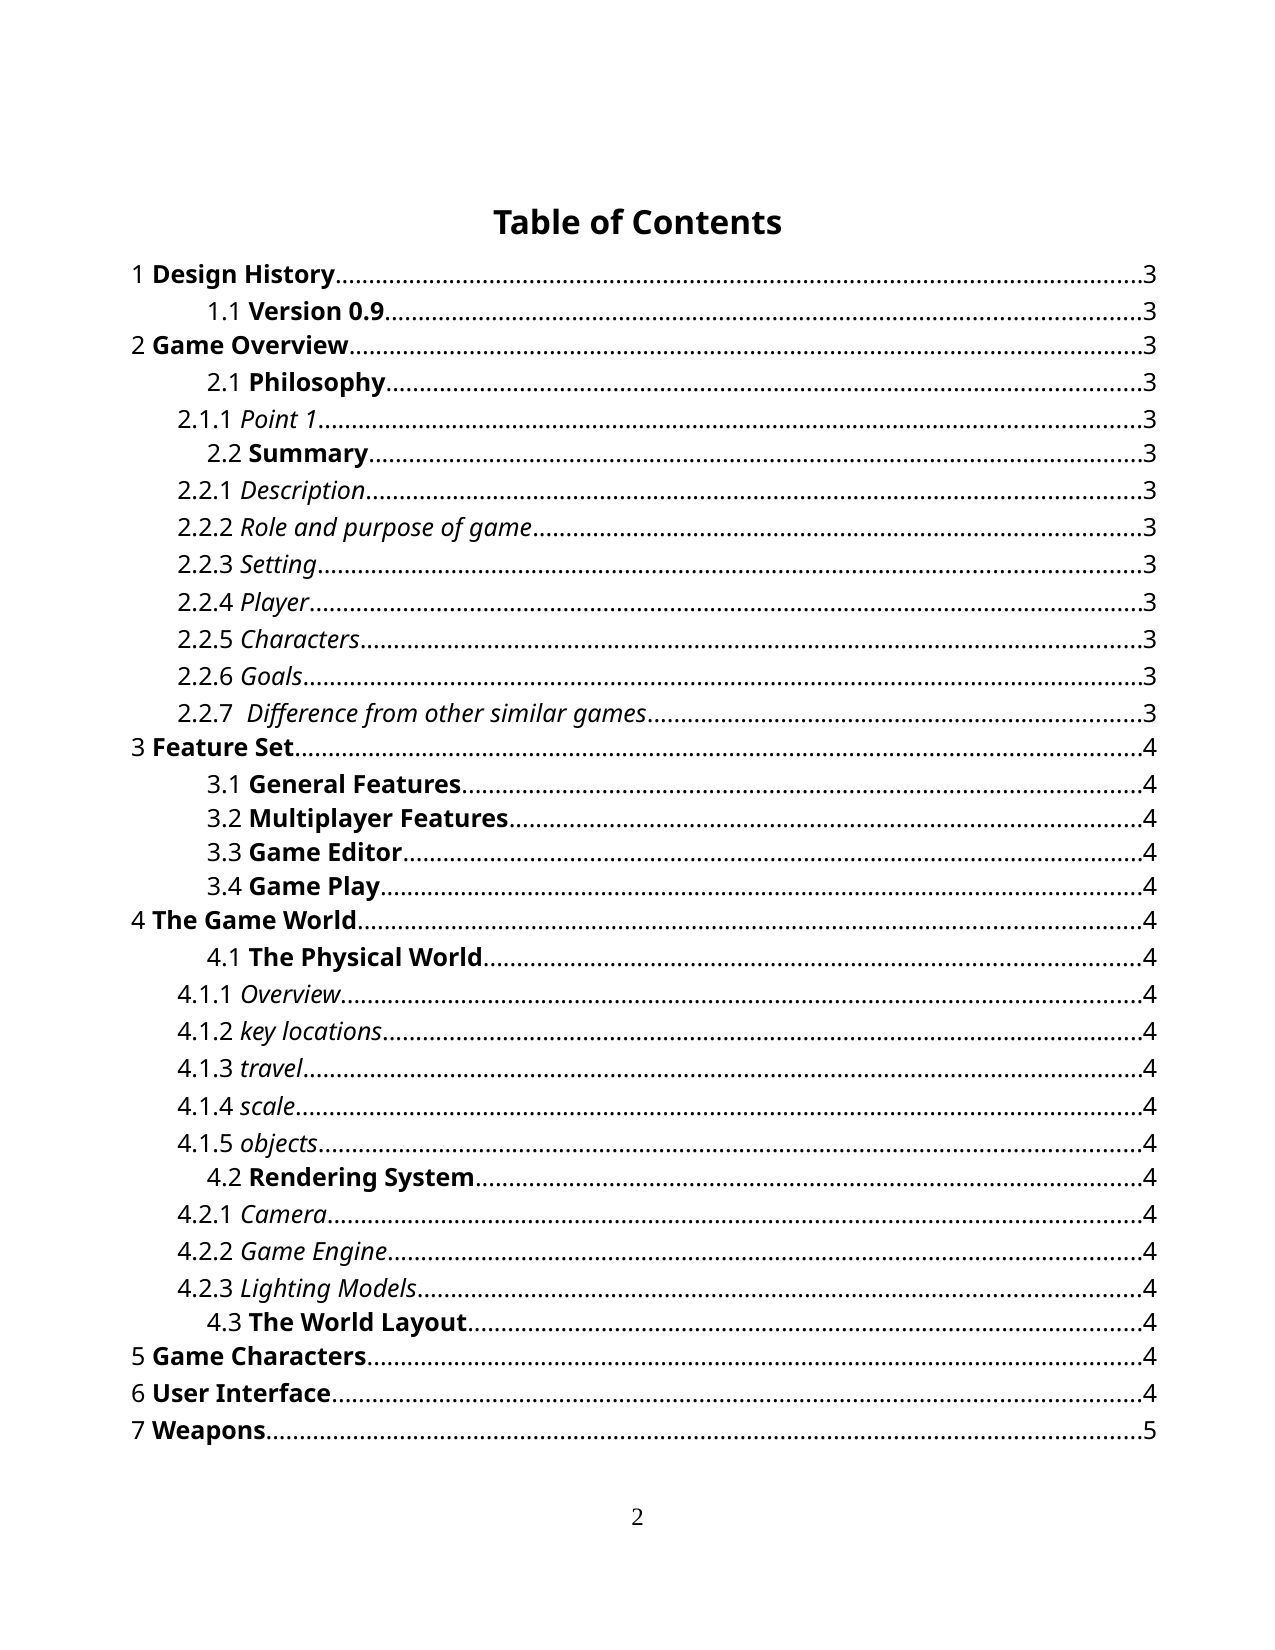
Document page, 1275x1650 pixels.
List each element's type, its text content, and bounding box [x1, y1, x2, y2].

subtitle Table of Contents [118, 198, 1157, 244]
text 4.2.1 Camera 4 [177, 1196, 1157, 1231]
text 2.2.2 Role and purpose of game 3 [177, 510, 1157, 544]
text 2.2.3 Setting 3 [177, 547, 1157, 581]
text 3.1 General Features 4 [207, 767, 1157, 801]
text 3.2 Multiplayer Features 4 [207, 801, 1157, 835]
text 2.2.1 Description 3 [177, 473, 1157, 507]
text 4.1.5 objects 4 [177, 1125, 1157, 1159]
text 1 Design History 3 [118, 256, 1157, 291]
text 2.2.7 Difference from other similar games 3 [177, 695, 1157, 729]
text 7 Weapons 5 [118, 1413, 1157, 1447]
text 3.4 Game Play 4 [207, 869, 1157, 903]
text 2.2.5 Characters 3 [177, 621, 1157, 655]
text 4.2.3 Lighting Models 4 [177, 1271, 1157, 1305]
text 2.2.4 Player 3 [177, 584, 1157, 618]
text 3.3 Game Editor 4 [207, 835, 1157, 869]
text 4.1 The Physical World 4 [207, 940, 1157, 974]
text 4.2.2 Game Engine 4 [177, 1233, 1157, 1268]
text 4.1.4 scale 4 [177, 1088, 1157, 1122]
text 3 Feature Set 4 [118, 729, 1157, 763]
text 4.1.2 key locations 4 [177, 1014, 1157, 1048]
text 5 Game Characters 4 [118, 1339, 1157, 1373]
text 2.1.1 Point 1 3 [177, 402, 1157, 436]
text 2.2 Summary 3 [207, 436, 1157, 470]
text 1.1 Version 0.9 3 [207, 293, 1157, 328]
text 2 Game Overview 3 [118, 328, 1157, 362]
text 6 User Interface 4 [118, 1376, 1157, 1410]
text 4.1.3 travel 4 [177, 1051, 1157, 1085]
text 4.2 Rendering System 4 [207, 1159, 1157, 1193]
text 2.1 Philosophy 3 [207, 365, 1157, 399]
text 4.1.1 Overview 4 [177, 977, 1157, 1011]
text 4.3 The World Layout 4 [207, 1305, 1157, 1339]
text 2.2.6 Goals 3 [177, 658, 1157, 692]
text 4 The Game World 4 [118, 903, 1157, 937]
